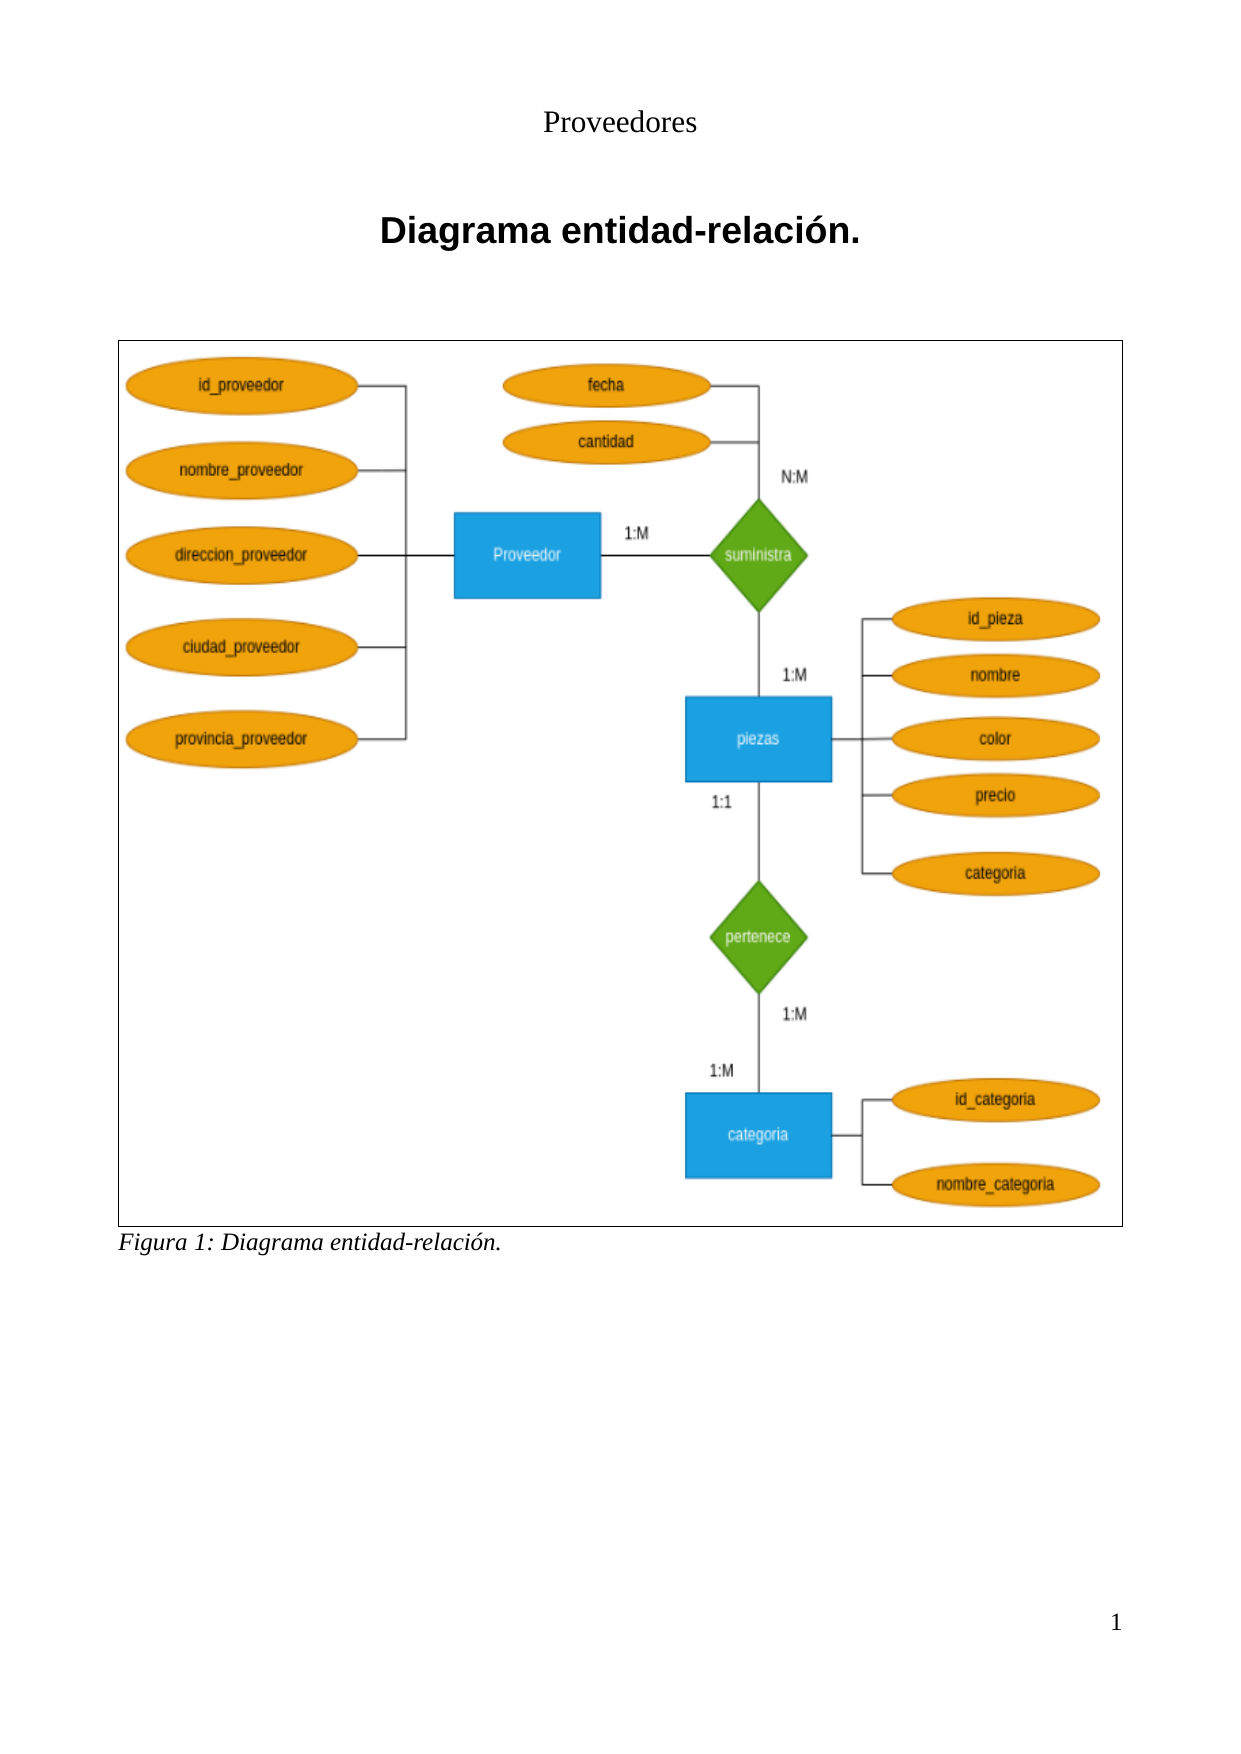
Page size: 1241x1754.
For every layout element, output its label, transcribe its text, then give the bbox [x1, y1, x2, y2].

subtitle Diagrama entidad-relación. [118, 208, 1122, 251]
picture [119, 341, 1122, 1226]
text Figura 1: Diagrama entidad-relación. [118, 1227, 1122, 1255]
